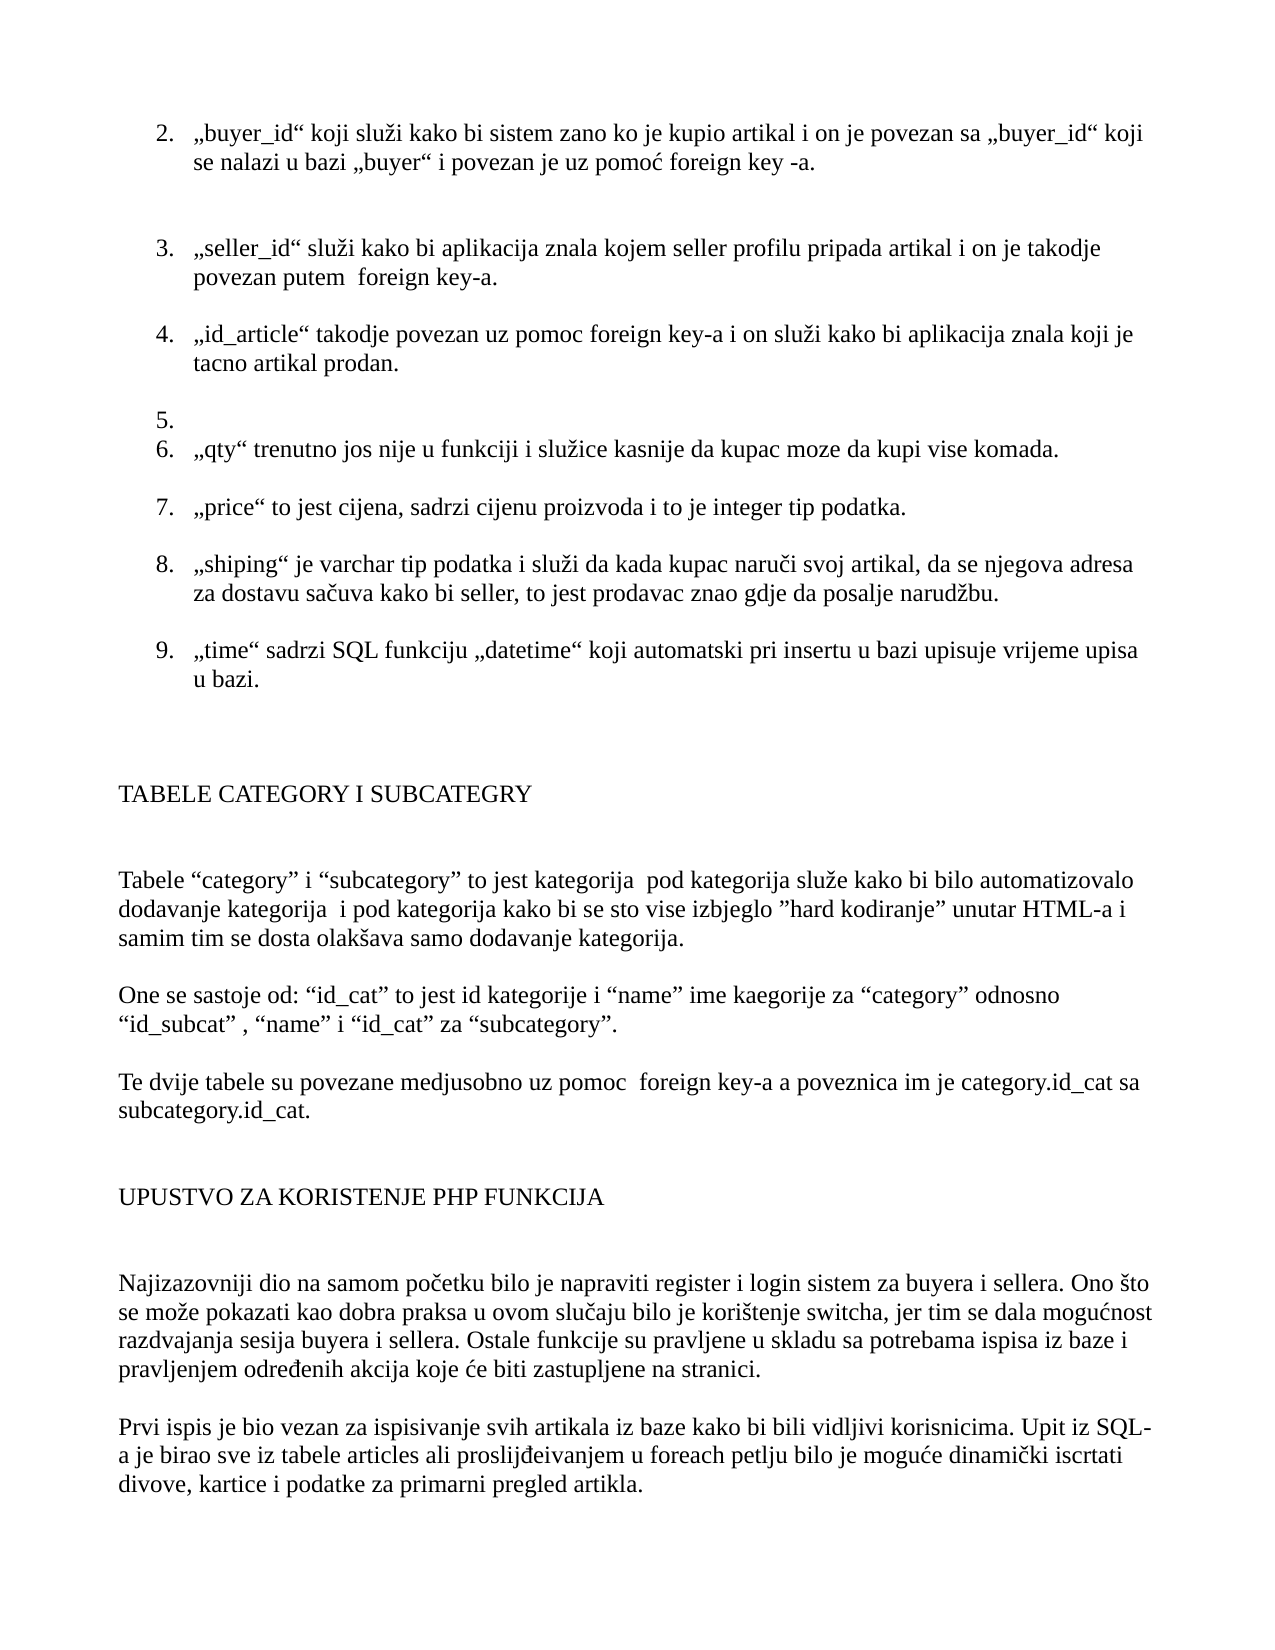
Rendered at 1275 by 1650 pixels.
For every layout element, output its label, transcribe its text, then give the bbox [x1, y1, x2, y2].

text Tabele “category” i “subcategory” to jest kategorija pod kategorija služe kako bi bilo automatizovalo dodavanje kategorija i pod kategorija kako bi se sto vise izbjeglo ”hard kodiranje” unutar HTML-a i samim tim se dosta olakšava samo dodavanje kategorija. [118, 866, 1157, 952]
text Prvi ispis je bio vezan za ispisivanje svih artikala iz baze kako bi bili vidljivi korisnicima. Upit iz SQL-a je birao sve iz tabele articles ali proslijđeivanjem u foreach petlju bilo je moguće dinamički iscrtati divove, kartice i podatke za primarni pregled artikla. [118, 1412, 1157, 1498]
list „qty“ trenutno jos nije u funkciji i služice kasnije da kupac moze da kupi vise komada. [156, 434, 1157, 463]
list „price“ to jest cijena, sadrzi cijenu proizvoda i to je integer tip podatka. [156, 492, 1157, 521]
text One se sastoje od: “id_cat” to jest id kategorije i “name” ime kaegorije za “category” odnosno “id_subcat” , “name” i “id_cat” za “subcategory”. [118, 981, 1157, 1038]
text Najizazovniji dio na samom početku bilo je napraviti register i login sistem za buyera i sellera. Ono što se može pokazati kao dobra praksa u ovom slučaju bilo je korištenje switcha, jer tim se dala mogućnost razdvajanja sesija buyera i sellera. Ostale funkcije su pravljene u skladu sa potrebama ispisa iz baze i pravljenjem određenih akcija koje će biti zastupljene na stranici. [118, 1268, 1157, 1383]
text Te dvije tabele su povezane medjusobno uz pomoc foreign key-a a poveznica im je category.id_cat sa subcategory.id_cat. [118, 1067, 1157, 1124]
list „seller_id“ služi kako bi aplikacija znala kojem seller profilu pripada artikal i on je takodje povezan putem foreign key-a. [156, 233, 1157, 291]
list „time“ sadrzi SQL funkciju „datetime“ koji automatski pri insertu u bazi upisuje vrijeme upisa u bazi. [156, 636, 1157, 693]
text TABELE CATEGORY I SUBCATEGRY [118, 779, 1157, 808]
list „id_article“ takodje povezan uz pomoc foreign key-a i on služi kako bi aplikacija znala koji je tacno artikal prodan. [156, 319, 1157, 377]
text UPUSTVO ZA KORISTENJE PHP FUNKCIJA [118, 1182, 1157, 1211]
list „buyer_id“ koji služi kako bi sistem zano ko je kupio artikal i on je povezan sa „buyer_id“ koji se nalazi u bazi „buyer“ i povezan je uz pomoć foreign key -a. [156, 118, 1157, 176]
list „shiping“ je varchar tip podatka i služi da kada kupac naruči svoj artikal, da se njegova adresa za dostavu sačuva kako bi seller, to jest prodavac znao gdje da posalje narudžbu. [156, 549, 1157, 607]
